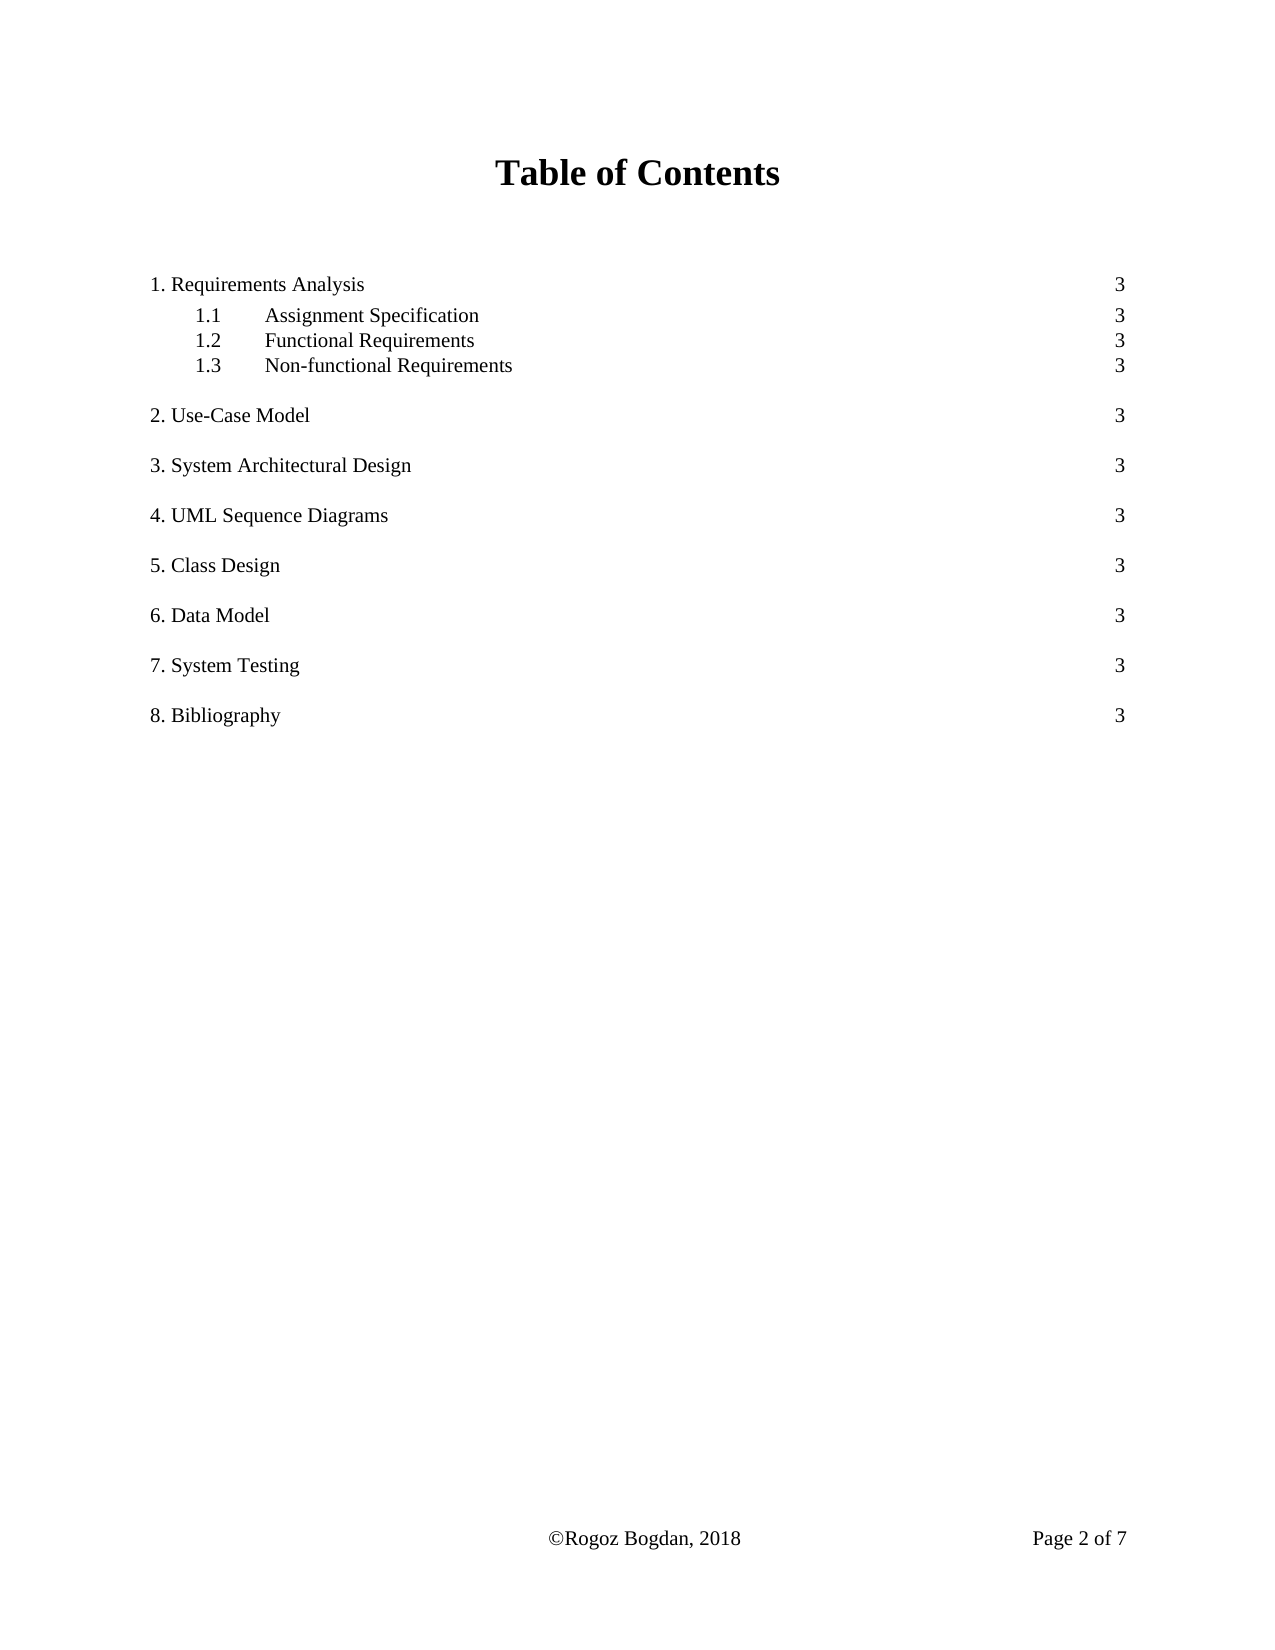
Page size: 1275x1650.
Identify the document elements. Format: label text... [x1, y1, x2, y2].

text 3. System Architectural Design 3 [150, 452, 1050, 477]
text 8. Bibliography 3 [150, 702, 1050, 727]
title Table of Contents [150, 150, 1125, 193]
text 1.3 Non-functional Requirements 3 [195, 352, 1050, 377]
text 5. Class Design 3 [150, 552, 1050, 577]
text 1.2 Functional Requirements 3 [195, 327, 1050, 352]
text 4. UML Sequence Diagrams 3 [150, 502, 1050, 527]
text 7. System Testing 3 [150, 652, 1050, 677]
text 1. Requirements Analysis 3 [150, 271, 1050, 296]
text 6. Data Model 3 [150, 602, 1050, 627]
text 1.1 Assignment Specification 3 [195, 302, 1050, 327]
text 2. Use-Case Model 3 [150, 402, 1050, 427]
